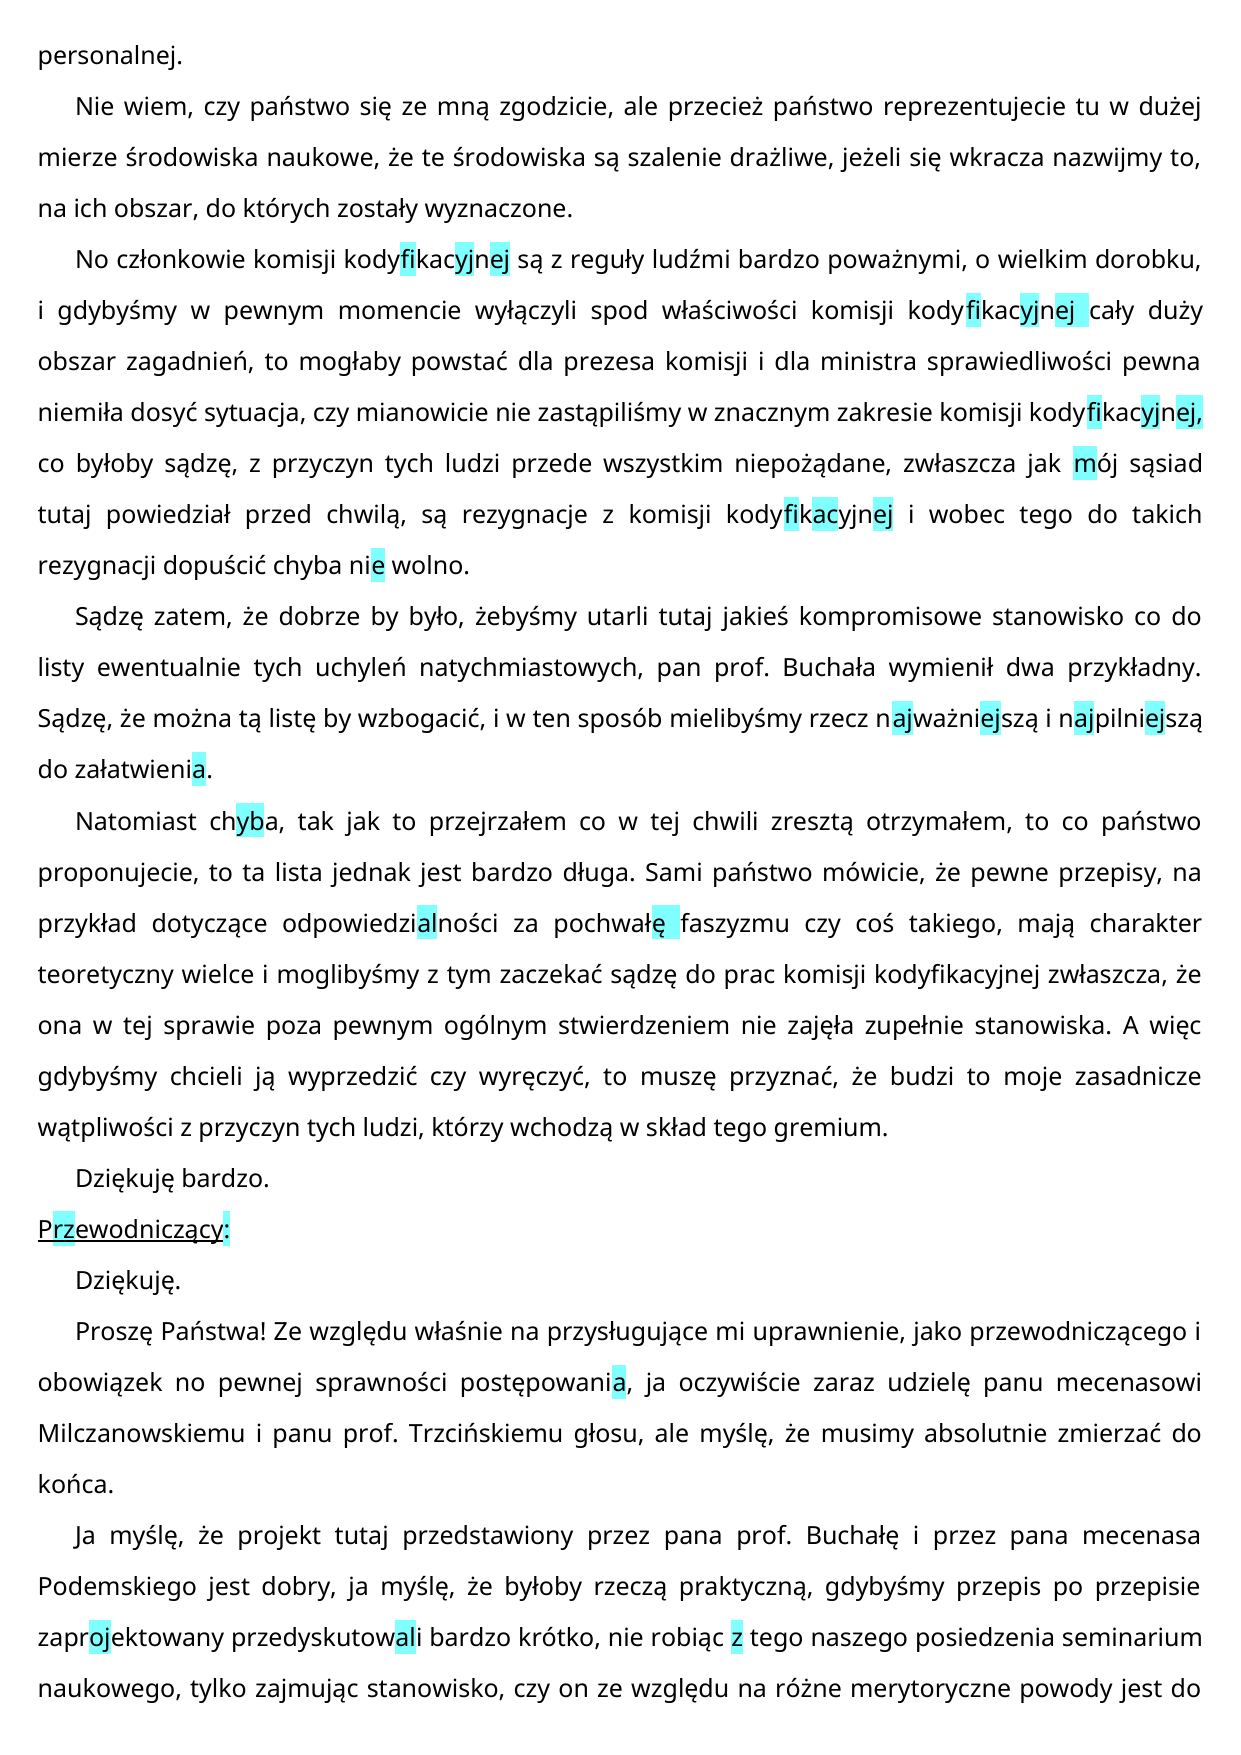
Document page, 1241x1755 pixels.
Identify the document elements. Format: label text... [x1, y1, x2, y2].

text Nie wiem, czy państwo się ze mną zgodzicie, ale przecież państwo reprezentujecie tu w dużej mierze środowiska naukowe, że te środowiska są szalenie drażliwe, jeżeli się wkracza nazwijmy to, na ich obszar, do których zostały wyznaczone. [37, 88, 1203, 225]
text Ja myślę, że projekt tutaj przedstawiony przez pana prof. Buchałę i przez pana mecenasa Podemskiego jest dobry, ja myślę, że byłoby rzeczą praktyczną, gdybyśmy przepis po przepisie zaprojektowany przedyskutowali bardzo krótko, nie robiąc z tego naszego posiedzenia seminarium naukowego, tylko zajmując stanowisko, czy on ze względu na różne merytoryczne powody jest do [37, 1518, 1203, 1705]
text No członkowie komisji kodyfikacyjnej są z reguły ludźmi bardzo poważnymi, o wielkim dorobku, i gdybyśmy w pewnym momencie wyłączyli spod właściwości komisji kodyfikacyjnej cały duży obszar zagadnień, to mogłaby powstać dla prezesa komisji i dla ministra sprawiedliwości pewna niemiła dosyć sytuacja, czy mianowicie nie zastąpiliśmy w znacznym zakresie komisji kodyfikacyjnej, co byłoby sądzę, z przyczyn tych ludzi przede wszystkim niepożądane, zwłaszcza jak mój sąsiad tutaj powiedział przed chwilą, są rezygnacje z komisji kodyfikacyjnej i wobec tego do takich rezygnacji dopuścić chyba nie wolno. [37, 242, 1203, 582]
text personalnej. [37, 37, 1203, 72]
text Sądzę zatem, że dobrze by było, żebyśmy utarli tutaj jakieś kompromisowe stanowisko co do listy ewentualnie tych uchyleń natychmiastowych, pan prof. Buchała wymienił dwa przykładny. Sądzę, że można tą listę by wzbogacić, i w ten sposób mielibyśmy rzecz najważniejszą i najpilniejszą do załatwienia. [37, 599, 1203, 786]
text Dziękuję. [37, 1262, 1203, 1297]
text Przewodniczący: [37, 1211, 1203, 1246]
text Natomiast chyba, tak jak to przejrzałem co w tej chwili zresztą otrzymałem, to co państwo proponujecie, to ta lista jednak jest bardzo długa. Sami państwo mówicie, że pewne przepisy, na przykład dotyczące odpowiedzialności za pochwałę faszyzmu czy coś takiego, mają charakter teoretyczny wielce i moglibyśmy z tym zaczekać sądzę do prac komisji kodyfikacyjnej zwłaszcza, że ona w tej sprawie poza pewnym ogólnym stwierdzeniem nie zajęła zupełnie stanowiska. A więc gdybyśmy chcieli ją wyprzedzić czy wyręczyć, to muszę przyznać, że budzi to moje zasadnicze wątpliwości z przyczyn tych ludzi, którzy wchodzą w skład tego gremium. [37, 803, 1203, 1143]
text Proszę Państwa! Ze względu właśnie na przysługujące mi uprawnienie, jako przewodniczącego i obowiązek no pewnej sprawności postępowania, ja oczywiście zaraz udzielę panu mecenasowi Milczanowskiemu i panu prof. Trzcińskiemu głosu, ale myślę, że musimy absolutnie zmierzać do końca. [37, 1313, 1203, 1501]
text Dziękuję bardzo. [37, 1160, 1203, 1194]
